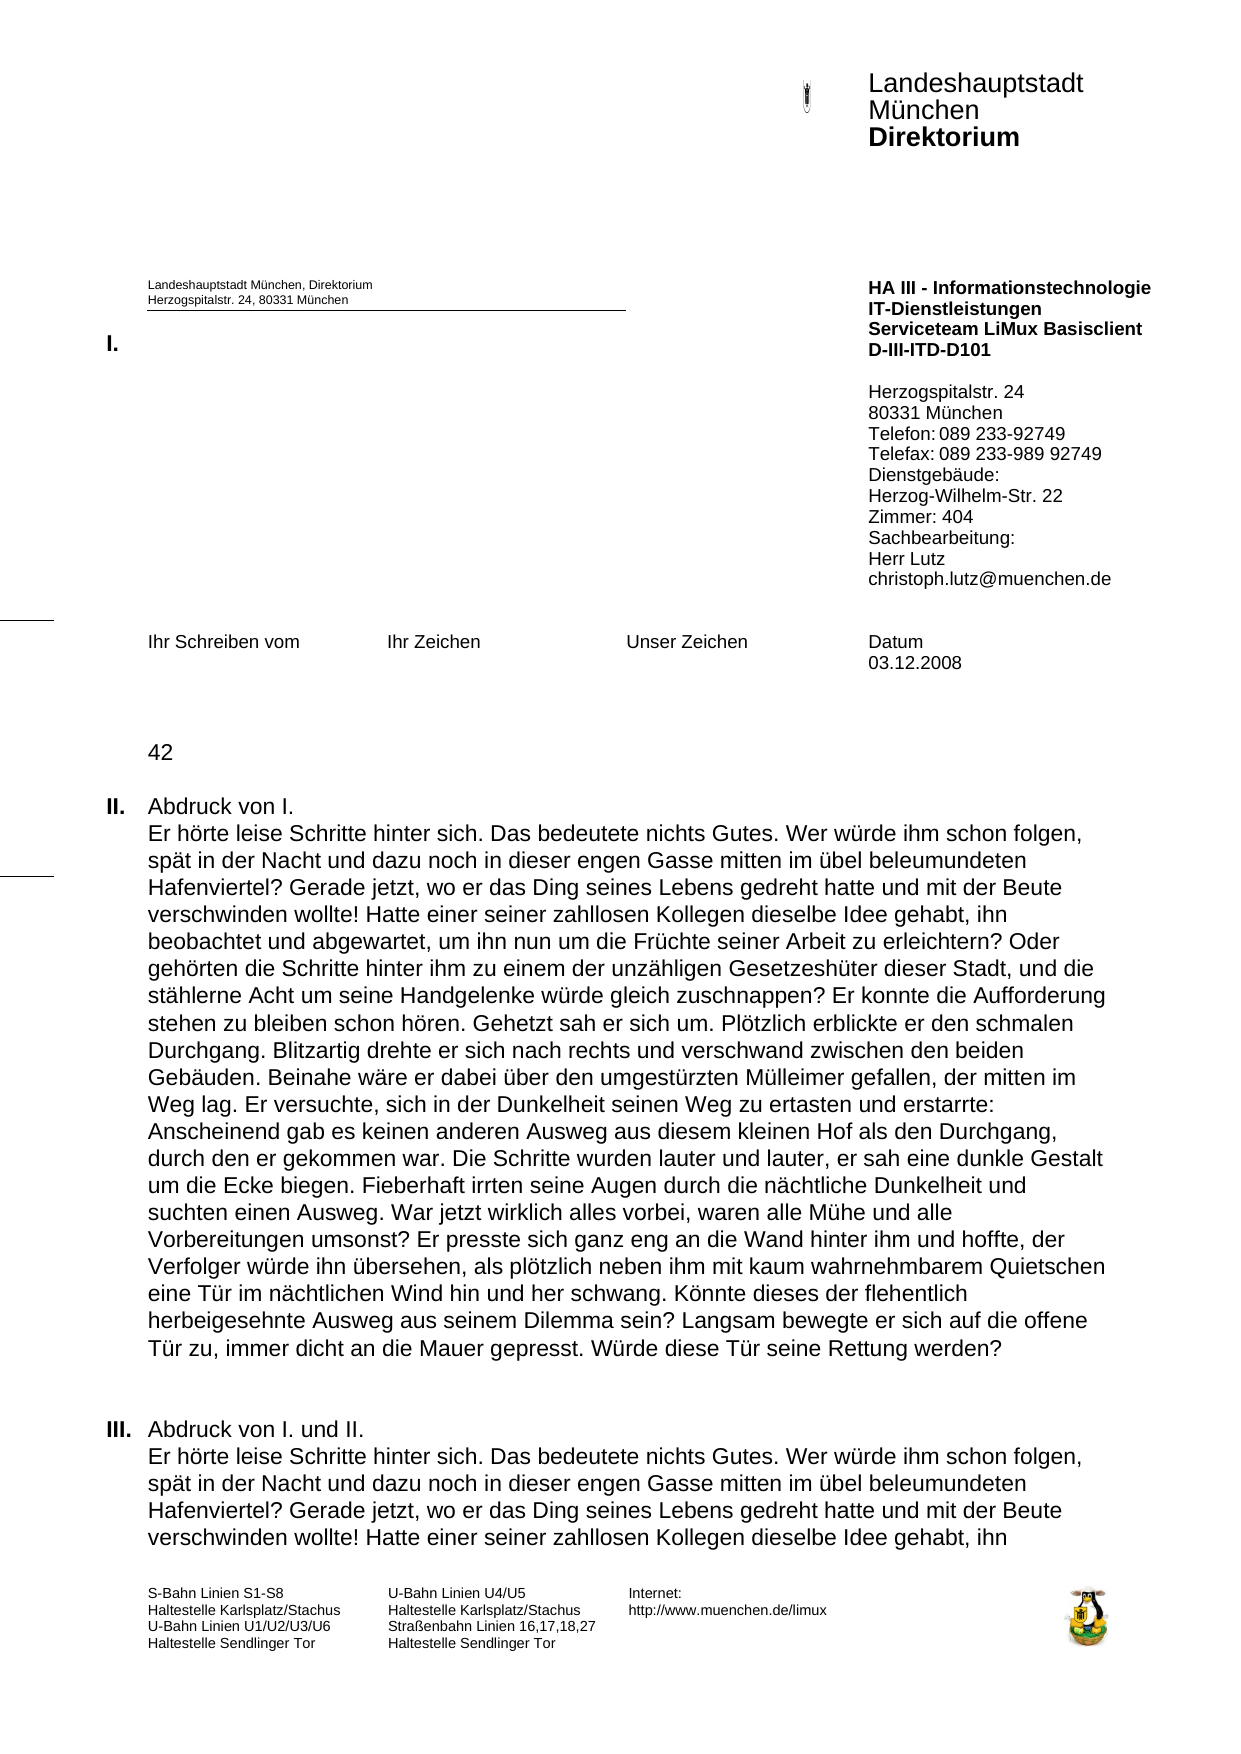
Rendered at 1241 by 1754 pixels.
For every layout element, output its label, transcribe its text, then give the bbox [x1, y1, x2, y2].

text Direktorium [868, 125, 1199, 152]
text München [868, 98, 1199, 125]
text 03.12.2008 [868, 653, 1108, 673]
table_header [869, 1551, 1110, 1652]
picture [1063, 1585, 1109, 1647]
text Herzogspitalstr. 24 80331 München Telefon: 089 233-92749 Telefax: 089 233-989 92749 Dienstgebäude: Herzog-Wilhelm-Str. 22 Zimmer: 404 Sachbearbeitung: Herr Lutz christoph.lutz@muenchen.de [868, 382, 1199, 590]
text Er hörte leise Schritte hinter sich. Das bedeutete nichts Gutes. Wer würde ihm schon folgen, spät in der Nacht und dazu noch in dieser engen Gasse mitten im übel beleumundeten Hafenviertel? Gerade jetzt, wo er das Ding seines Lebens gedreht hatte und mit der Beute verschwinden wollte! Hatte einer seiner zahllosen Kollegen dieselbe Idee gehabt, ihn beobachtet und abgewartet, um ihn nun um die Früchte seiner Arbeit zu erleichtern? Oder gehörten die Schritte hinter ihm zu einem der unzähligen Gesetzeshüter dieser Stadt, und die stählerne Acht um seine Handgelenke würde gleich zuschnappen? Er konnte die Aufforderung stehen zu bleiben schon hören. Gehetzt sah er sich um. Plötzlich erblickte er den schmalen Durchgang. Blitzartig drehte er sich nach rechts und verschwand zwischen den beiden Gebäuden. Beinahe wäre er dabei über den umgestürzten Mülleimer gefallen, der mitten im Weg lag. Er versuchte, sich in der Dunkelheit seinen Weg zu ertasten und erstarrte: Anscheinend gab es keinen anderen Ausweg aus diesem kleinen Hof als den Durchgang, durch den er gekommen war. Die Schritte wurden lauter und lauter, er sah eine dunkle Gestalt um die Ecke biegen. Fieberhaft irrten seine Augen durch die nächtliche Dunkelheit und suchten einen Ausweg. War jetzt wirklich alles vorbei, waren alle Mühe und alle Vorbereitungen umsonst? Er presste sich ganz eng an die Wand hinter ihm und hoffte, der Verfolger würde ihn übersehen, als plötzlich neben ihm mit kaum wahrnehmbarem Quietschen eine Tür im nächtlichen Wind hin und her schwang. Könnte dieses der flehentlich herbeigesehnte Ausweg aus seinem Dilemma sein? Langsam bewegte er sich auf die offene Tür zu, immer dicht an die Mauer gepresst. Würde diese Tür seine Rettung werden? [148, 820, 1109, 1361]
table_header U-Bahn Linien U4/U5 Haltestelle Karlsplatz/Stachus Straßenbahn Linien 16,17,18,27 Haltestelle Sendlinger Tor [388, 1551, 628, 1652]
text Ihr Zeichen [387, 632, 593, 653]
text Landeshauptstadt [868, 71, 1199, 98]
text Ihr Schreiben vom [148, 632, 354, 653]
text Er hörte leise Schritte hinter sich. Das bedeutete nichts Gutes. Wer würde ihm schon folgen, spät in der Nacht und dazu noch in dieser engen Gasse mitten im übel beleumundeten Hafenviertel? Gerade jetzt, wo er das Ding seines Lebens gedreht hatte und mit der Beute verschwinden wollte! Hatte einer seiner zahllosen Kollegen dieselbe Idee gehabt, ihn [148, 1443, 1109, 1551]
text Landeshauptstadt München, Direktorium [148, 277, 626, 292]
text HA III - Informationstechnologie IT-Dienstleistungen Serviceteam LiMux Basisclient [868, 277, 1199, 340]
text I. [106, 331, 136, 356]
text Datum [868, 632, 1108, 653]
text Unser Zeichen [626, 632, 833, 653]
text Herzogspitalstr. 24, 80331 München [148, 292, 626, 307]
table_header Internet: http://www.muenchen.de/limux [628, 1551, 869, 1652]
text III. Abdruck von I. und II. [106, 1416, 1109, 1443]
table_header S-Bahn Linien S1-S8 Haltestelle Karlsplatz/Stachus U-Bahn Linien U1/U2/U3/U6 Haltestelle Sendlinger Tor [148, 1551, 388, 1652]
text II. Abdruck von I. [106, 793, 1109, 820]
picture [803, 80, 811, 113]
text D-III-ITD-D101 [868, 340, 1199, 361]
text 42 [148, 738, 1109, 766]
